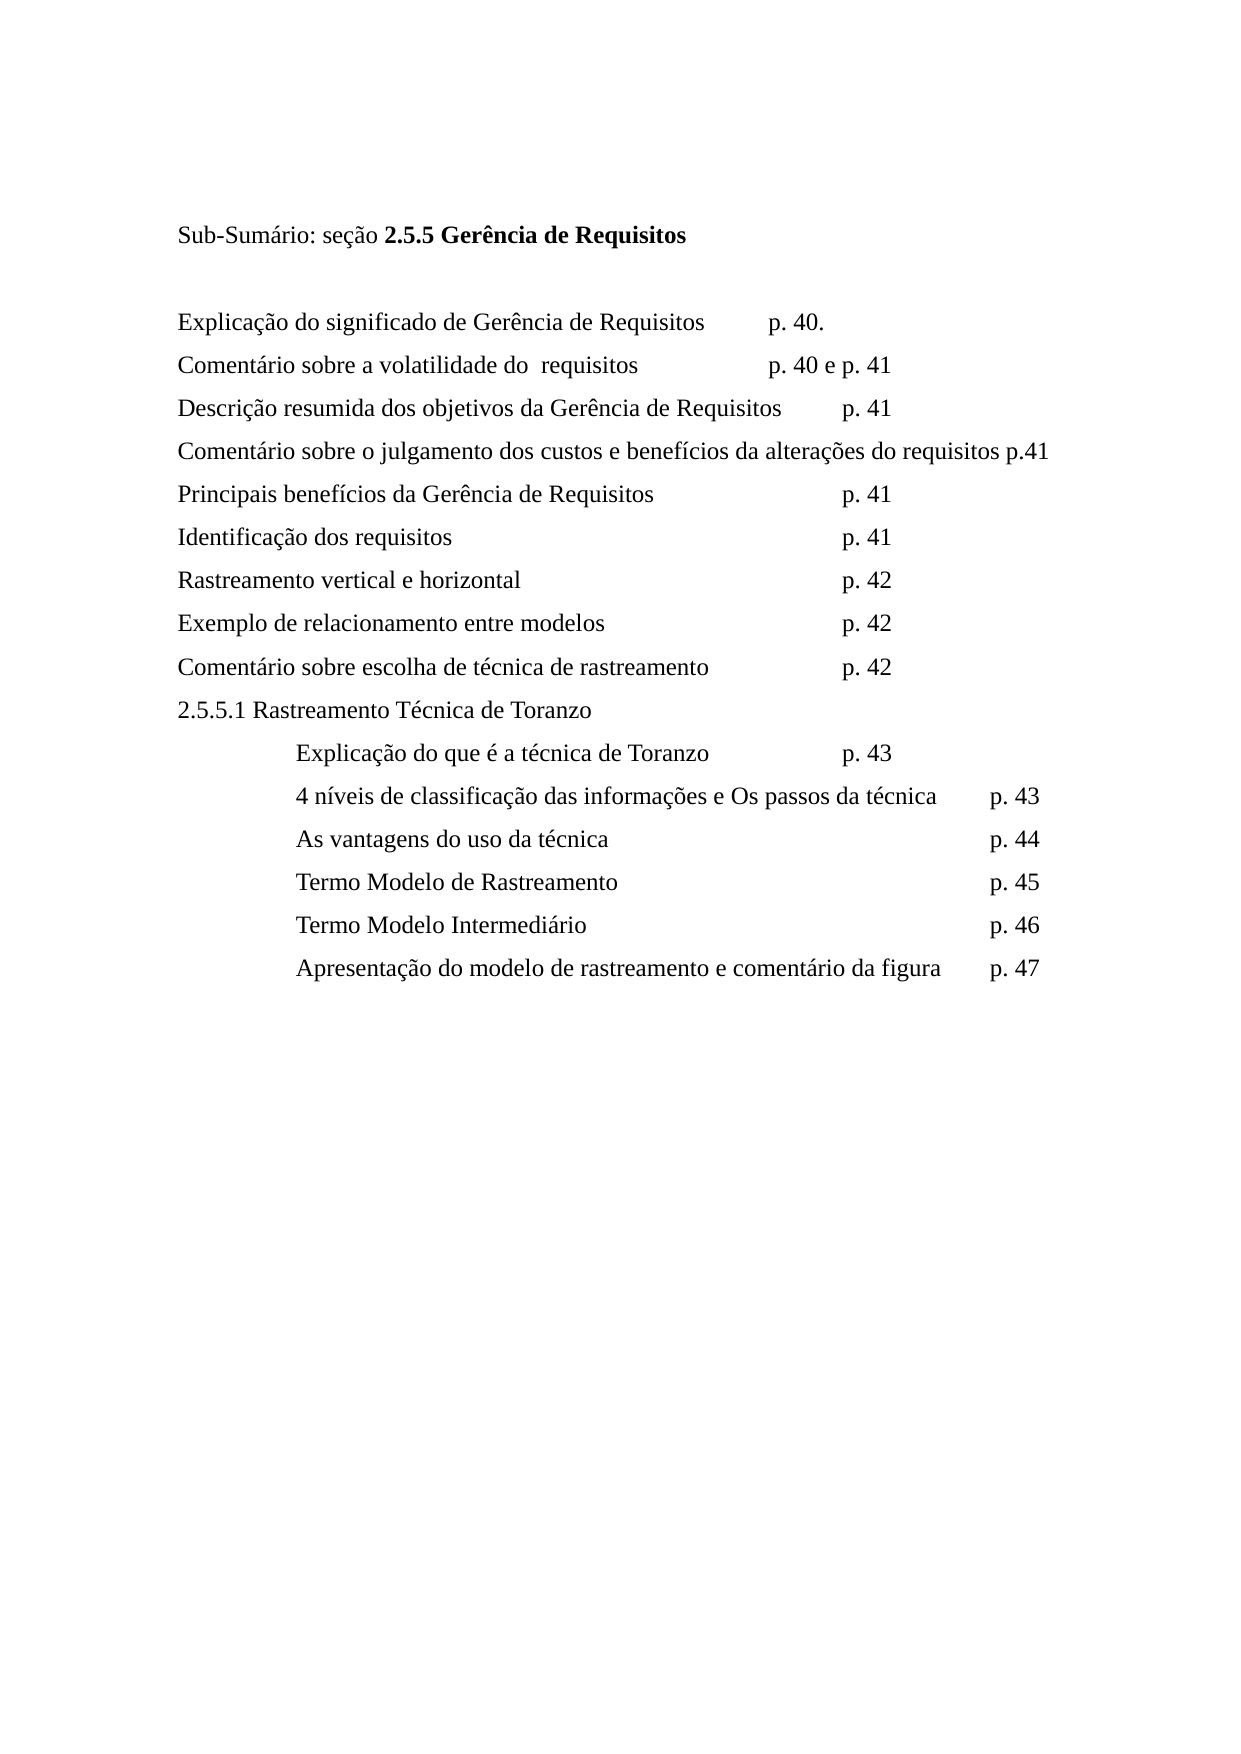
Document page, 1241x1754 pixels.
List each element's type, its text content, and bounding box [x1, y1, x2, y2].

text Principais benefícios da Gerência de Requisitos p. 41 [177, 479, 1122, 508]
text Descrição resumida dos objetivos da Gerência de Requisitos p. 41 [177, 393, 1122, 422]
text Identificação dos requisitos p. 41 [177, 522, 1122, 551]
text Rastreamento vertical e horizontal p. 42 [177, 565, 1122, 594]
text Comentário sobre o julgamento dos custos e benefícios da alterações do requisitos p.41 [177, 436, 1122, 465]
text Explicação do que é a técnica de Toranzo p. 43 [177, 738, 1122, 767]
text 4 níveis de classificação das informações e Os passos da técnica p. 43 [177, 781, 1122, 810]
text Comentário sobre escolha de técnica de rastreamento p. 42 [177, 652, 1122, 680]
text Comentário sobre a volatilidade do requisitos p. 40 e p. 41 [177, 350, 1122, 378]
text Explicação do significado de Gerência de Requisitos p. 40. [177, 307, 1122, 335]
text Exemplo de relacionamento entre modelos p. 42 [177, 608, 1122, 637]
text Termo Modelo Intermediário p. 46 [177, 910, 1122, 939]
text Apresentação do modelo de rastreamento e comentário da figura p. 47 [177, 953, 1122, 982]
text As vantagens do uso da técnica p. 44 [177, 824, 1122, 853]
text Termo Modelo de Rastreamento p. 45 [177, 867, 1122, 896]
text 2.5.5.1 Rastreamento Técnica de Toranzo [177, 695, 1122, 723]
text Sub-Sumário: seção 2.5.5 Gerência de Requisitos [177, 220, 1122, 249]
